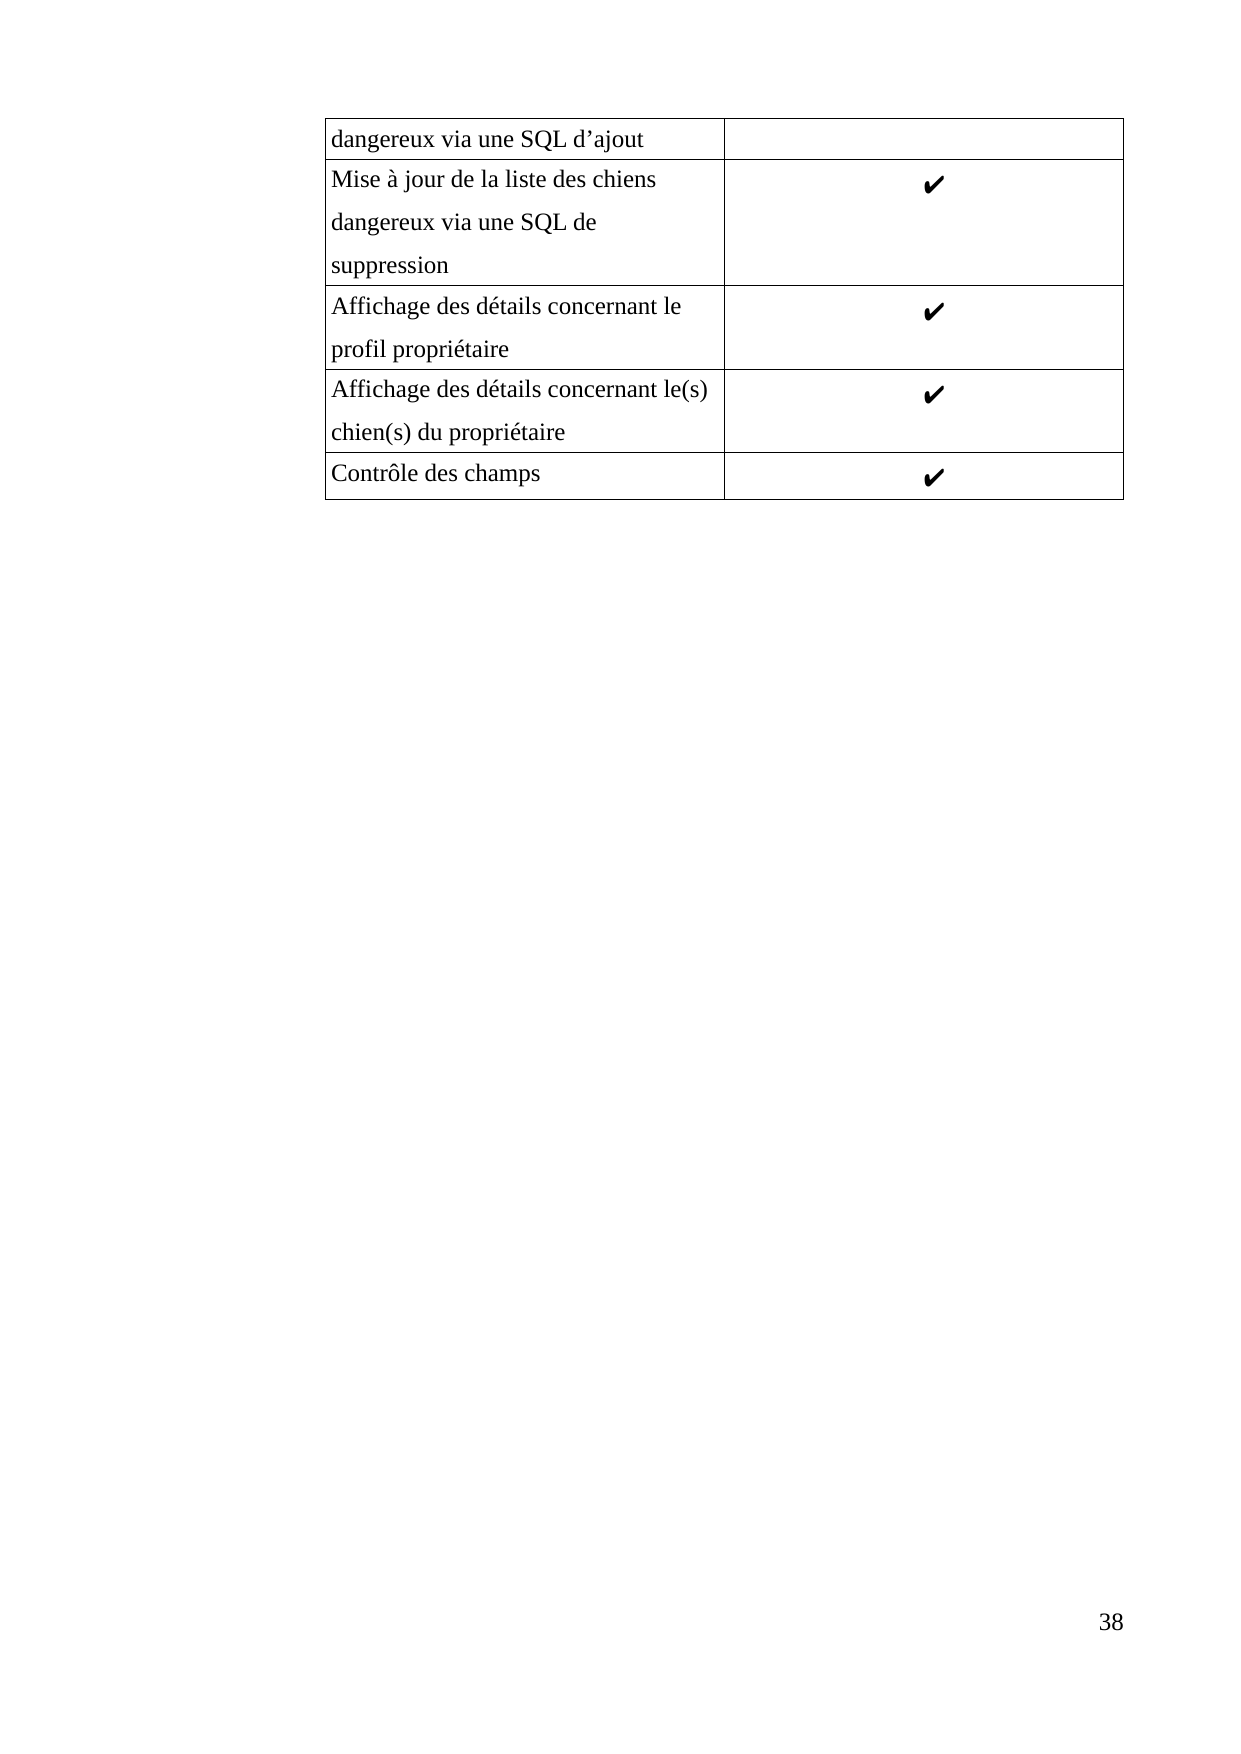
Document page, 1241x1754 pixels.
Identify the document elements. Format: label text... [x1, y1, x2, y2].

table_cell [725, 453, 1123, 499]
table_cell [725, 160, 1123, 285]
table_cell dangereux via une SQL d’ajout [326, 119, 724, 158]
table_cell Affichage des détails concernant le profil propriétaire [326, 286, 724, 368]
table_cell Mise à jour de la liste des chiens dangereux via une SQL de suppression [326, 160, 724, 285]
table_cell Affichage des détails concernant le(s) chien(s) du propriétaire [326, 370, 724, 452]
table_cell Contrôle des champs [326, 453, 724, 499]
table_cell [725, 286, 1123, 368]
table_cell [725, 370, 1123, 452]
table_cell [725, 119, 1123, 158]
